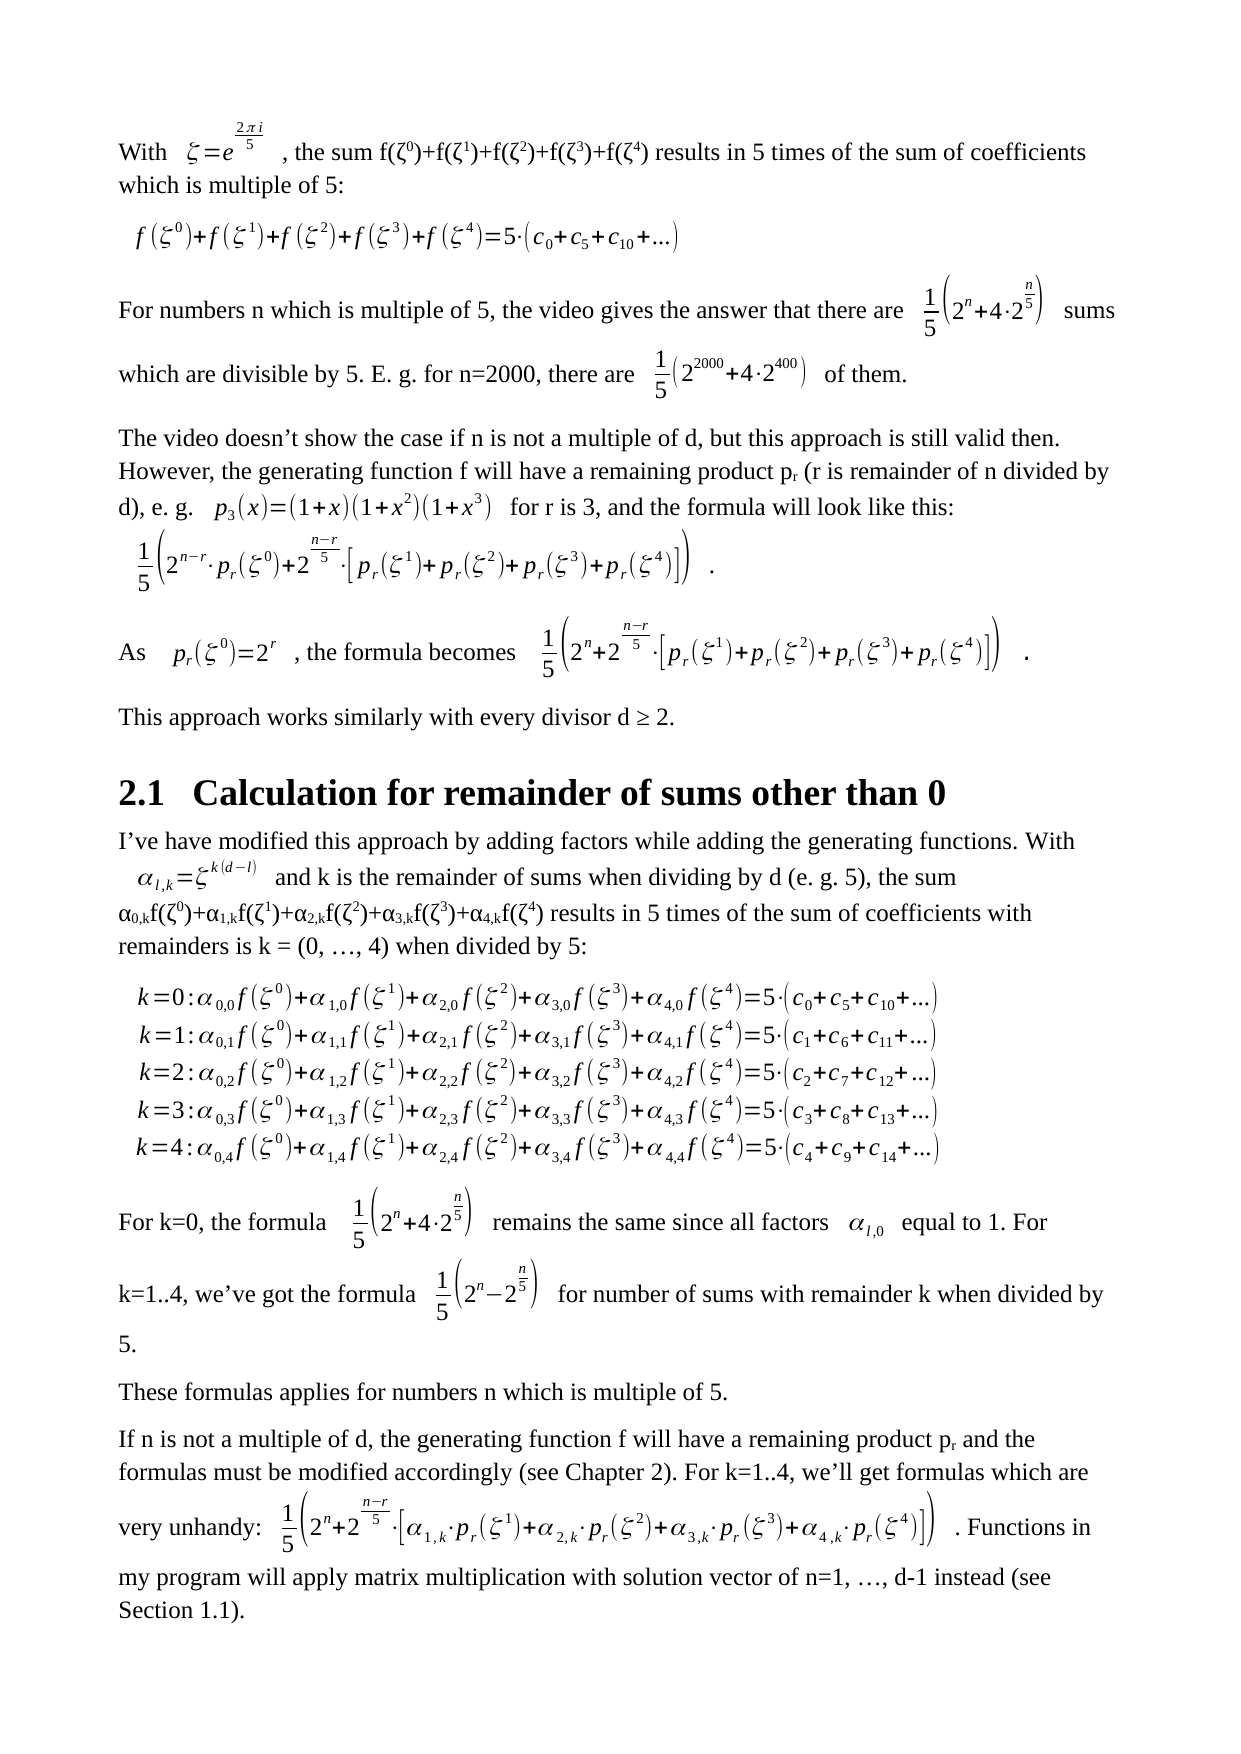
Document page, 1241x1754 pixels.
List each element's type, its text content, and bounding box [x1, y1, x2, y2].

text With, the sum f(ζ0)+f(ζ1)+f(ζ2)+f(ζ3)+f(ζ4) results in 5 times of the sum of coefficients which is multiple of 5: [118, 118, 1122, 199]
text If n is not a multiple of d, the generating function f will have a remaining product pr and the formulas must be modified accordingly (see Chapter 2). For k=1..4, we’ll get formulas which are very unhandy:. Functions in my program will apply matrix multiplication with solution vector of n=1, …, d-1 instead (see Section 1.1). [118, 1424, 1122, 1624]
subtitle Calculation for remainder of sums other than 0 [118, 770, 1122, 813]
text This approach works similarly with every divisor d ≥ 2. [118, 702, 1122, 731]
text These formulas applies for numbers n which is multiple of 5. [118, 1377, 1122, 1406]
text The video doesn’t show the case if n is not a multiple of d, but this approach is still valid then. However, the generating function f will have a remaining product pr (r is remainder of n divided by d), e. g.for r is 3, and the formula will look like this:. [118, 423, 1122, 596]
text For k=0, the formula remains the same since all factorsequal to 1. For k=1..4, we’ve got the formulafor number of sums with remainder k when divided by 5. [118, 1186, 1122, 1358]
text For numbers n which is multiple of 5, the video gives the answer that there aresums which are divisible by 5. E. g. for n=2000, there areof them. [118, 274, 1122, 404]
text As , the formula becomes . [118, 615, 1122, 683]
text I’ve have modified this approach by adding factors while adding the generating functions. Withand k is the remainder of sums when dividing by d (e. g. 5), the sum α0,kf(ζ0)+α1,kf(ζ1)+α2,kf(ζ2)+α3,kf(ζ3)+α4,kf(ζ4) results in 5 times of the sum of coefficients with remainders is k = (0, …, 4) when divided by 5: [118, 826, 1122, 960]
